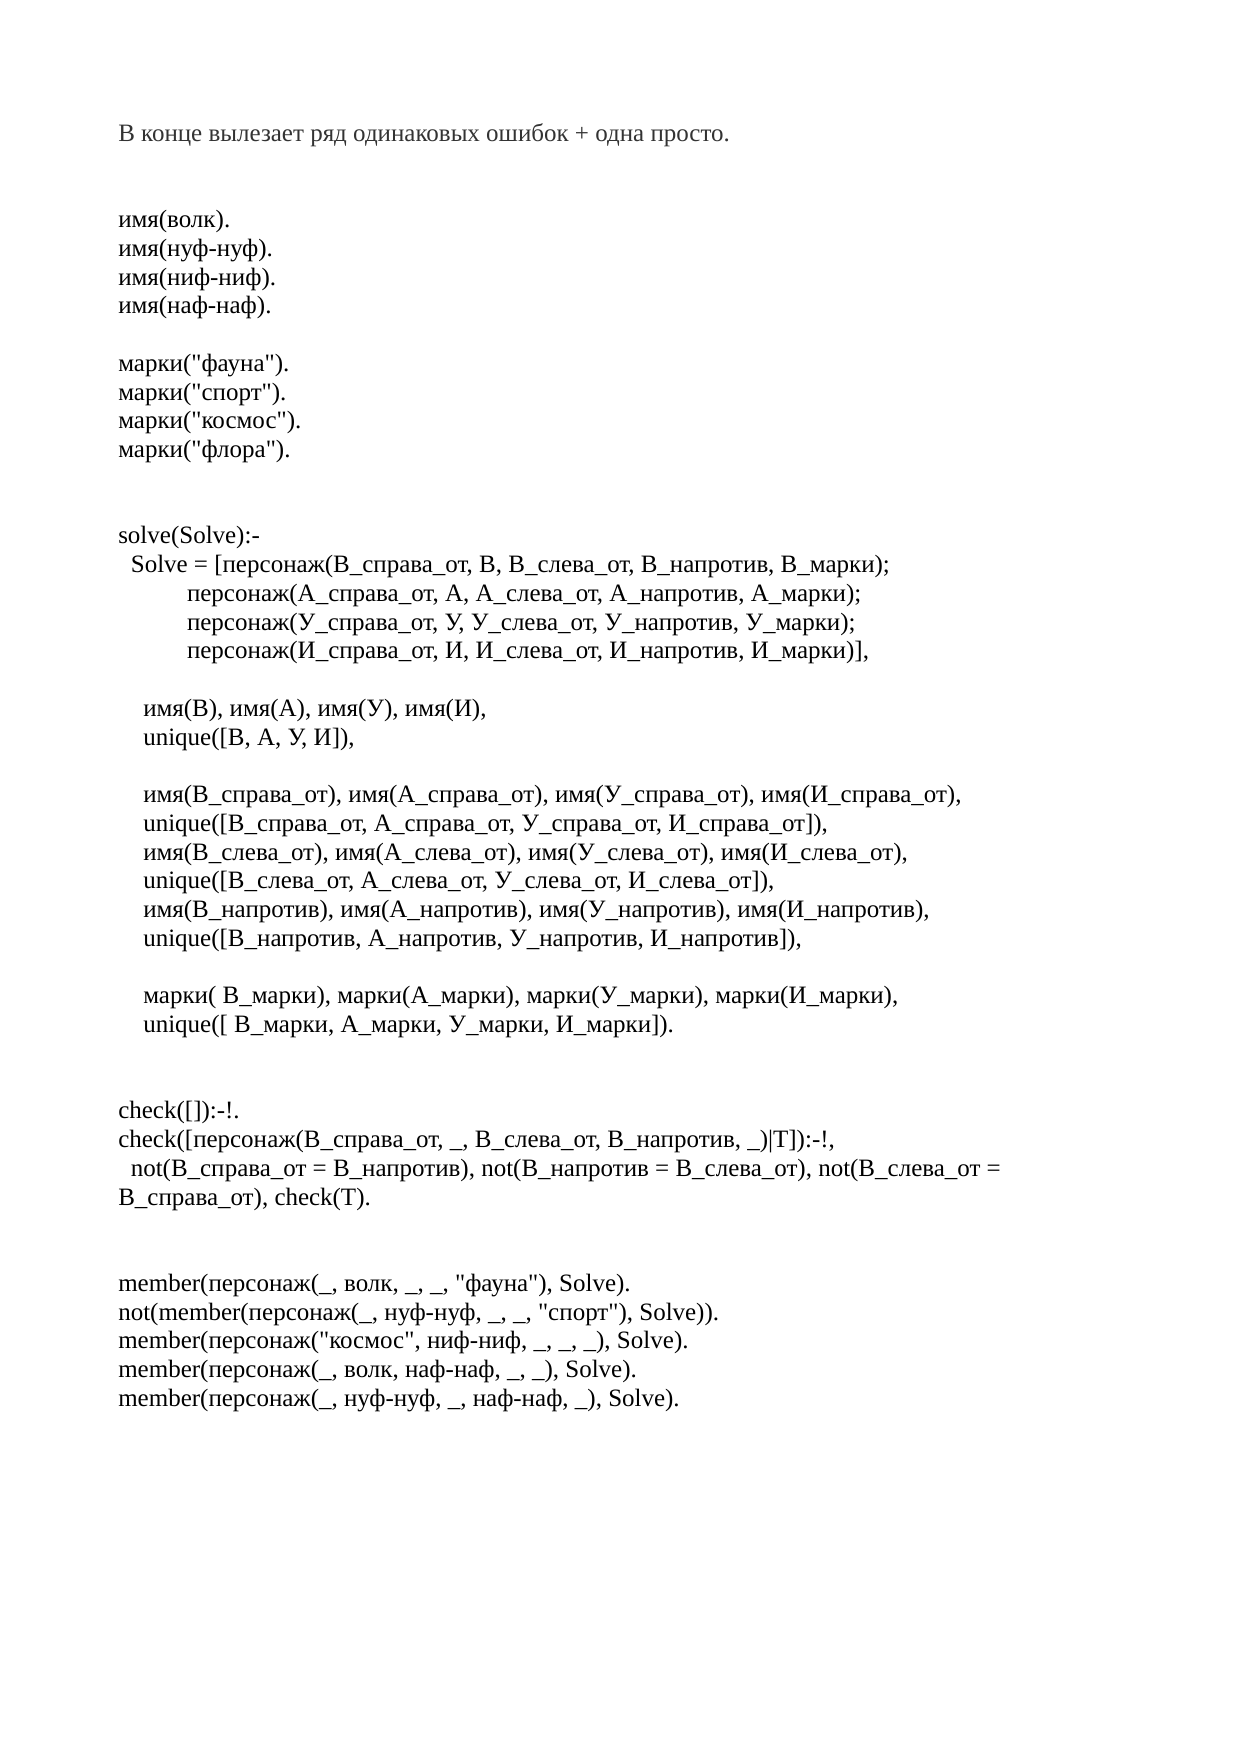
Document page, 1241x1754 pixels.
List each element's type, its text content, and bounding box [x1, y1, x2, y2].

text member(персонаж(_, волк, _, _, "фауна"), Solve). [118, 1268, 1122, 1297]
text member(персонаж("космос", ниф-ниф, _, _, _), Solve). [118, 1326, 1122, 1354]
text not(В_справа_от = В_напротив), not(В_напротив = В_слева_от), not(В_слева_от = В_справа_от), check(T). [118, 1153, 1122, 1211]
text unique([В_слева_от, А_слева_от, У_слева_от, И_слева_от]), [118, 866, 1122, 894]
text марки("фауна"). [118, 348, 1122, 377]
text check([персонаж(В_справа_от, _, В_слева_от, В_напротив, _)|T]):-!, [118, 1124, 1122, 1153]
text Solve = [персонаж(В_справа_от, В, В_слева_от, В_напротив, В_марки); [118, 549, 1122, 578]
text check([]):-!. [118, 1096, 1122, 1124]
text марки( В_марки), марки(А_марки), марки(У_марки), марки(И_марки), [118, 981, 1122, 1009]
text unique([ В_марки, А_марки, У_марки, И_марки]). [118, 1009, 1122, 1038]
text имя(В_слева_от), имя(А_слева_от), имя(У_слева_от), имя(И_слева_от), [118, 837, 1122, 866]
text марки("космос"). [118, 406, 1122, 434]
text member(персонаж(_, нуф-нуф, _, наф-наф, _), Solve). [118, 1383, 1122, 1412]
text имя(наф-наф). [118, 291, 1122, 319]
text марки("флора"). [118, 434, 1122, 463]
text unique([В, А, У, И]), [118, 722, 1122, 751]
text not(member(персонаж(_, нуф-нуф, _, _, "спорт"), Solve)). [118, 1297, 1122, 1326]
text персонаж(У_справа_от, У, У_слева_от, У_напротив, У_марки); [118, 607, 1122, 636]
text unique([В_справа_от, А_справа_от, У_справа_от, И_справа_от]), [118, 808, 1122, 837]
text персонаж(И_справа_от, И, И_слева_от, И_напротив, И_марки)], [118, 636, 1122, 664]
text персонаж(А_справа_от, А, А_слева_от, А_напротив, А_марки); [118, 578, 1122, 607]
text имя(В), имя(А), имя(У), имя(И), [118, 693, 1122, 722]
text имя(нуф-нуф). [118, 233, 1122, 262]
text solve(Solve):- [118, 521, 1122, 549]
text В конце вылезает ряд одинаковых ошибок + одна просто. [118, 118, 1122, 147]
text имя(В_справа_от), имя(А_справа_от), имя(У_справа_от), имя(И_справа_от), [118, 779, 1122, 808]
text имя(волк). [118, 204, 1122, 233]
text имя(В_напротив), имя(А_напротив), имя(У_напротив), имя(И_напротив), [118, 894, 1122, 923]
text марки("спорт"). [118, 377, 1122, 406]
text member(персонаж(_, волк, наф-наф, _, _), Solve). [118, 1354, 1122, 1383]
text unique([В_напротив, А_напротив, У_напротив, И_напротив]), [118, 923, 1122, 952]
text имя(ниф-ниф). [118, 262, 1122, 291]
